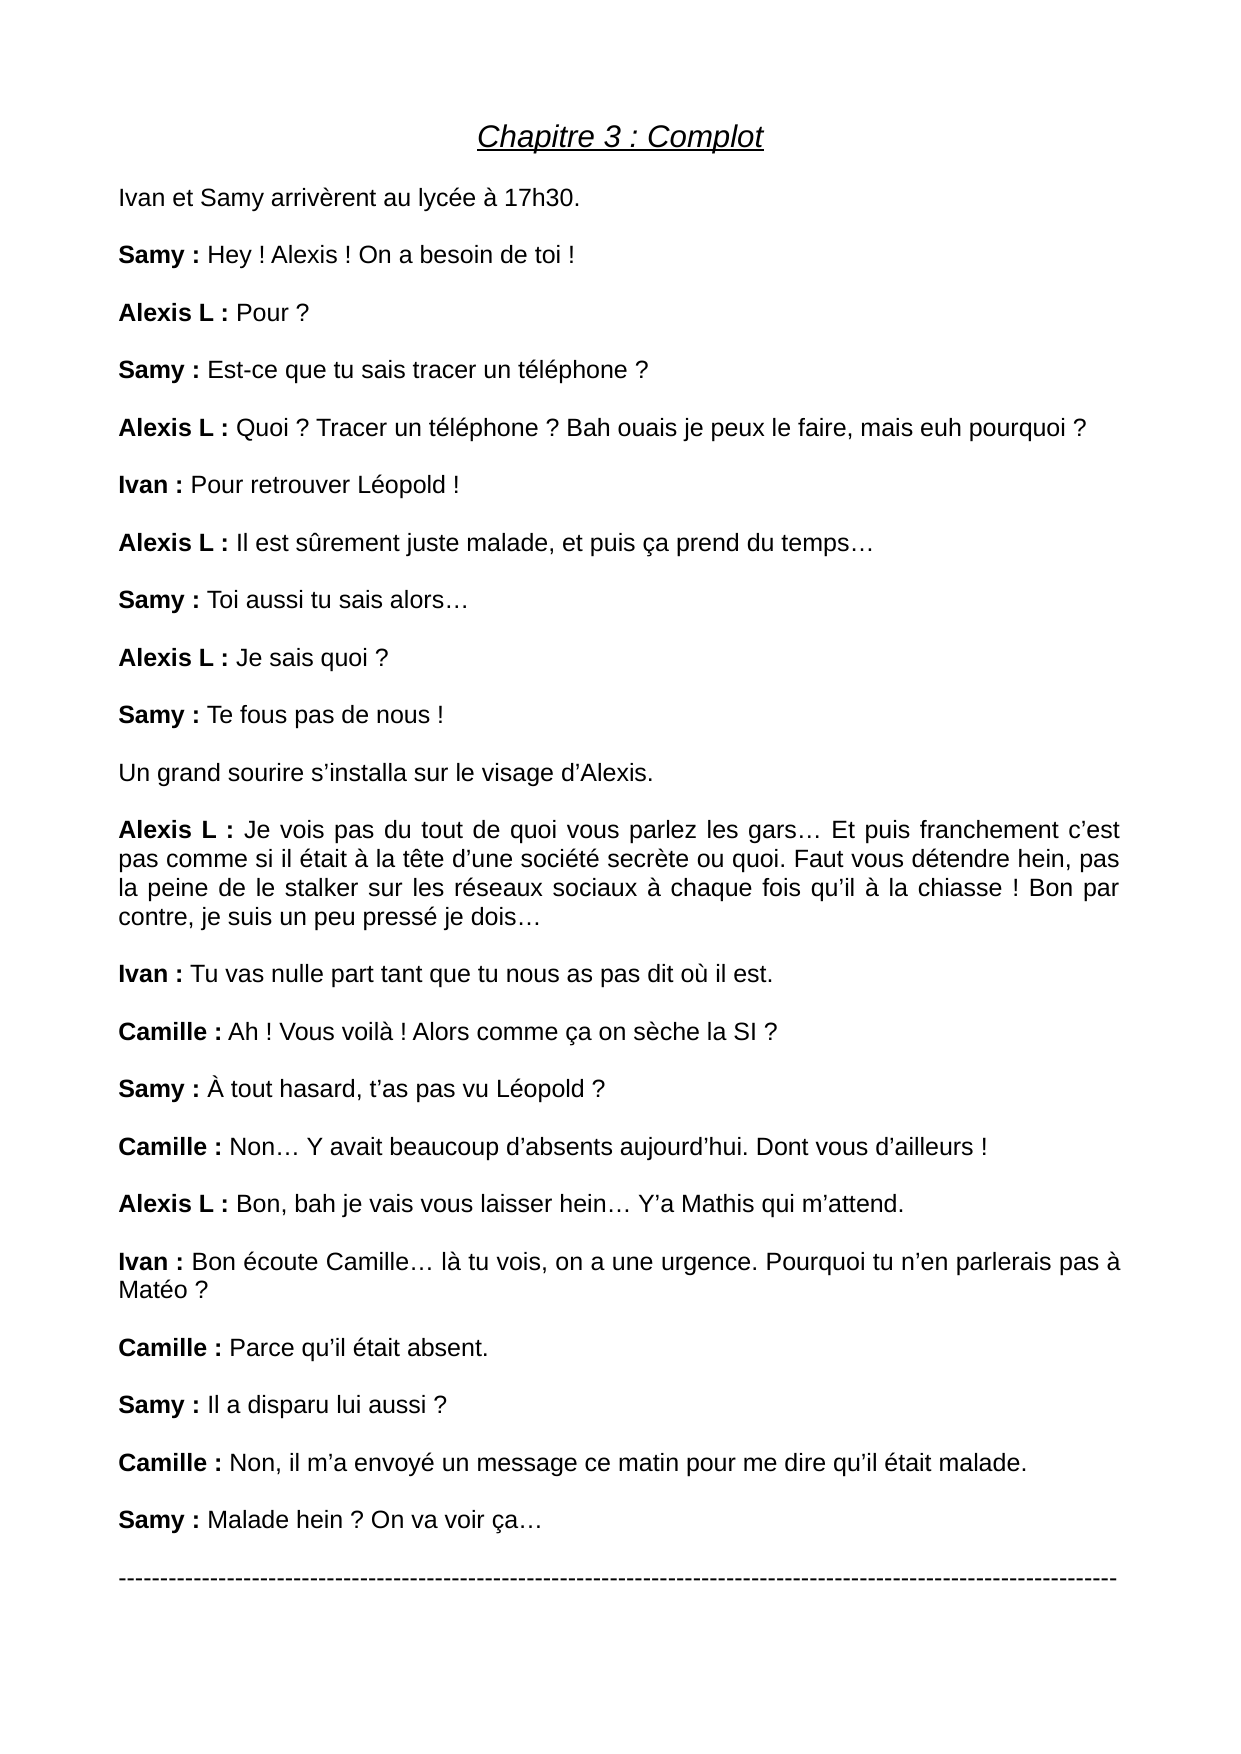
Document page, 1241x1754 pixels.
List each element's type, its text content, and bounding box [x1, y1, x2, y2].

text Alexis L : Quoi ? Tracer un téléphone ? Bah ouais je peux le faire, mais euh pourquoi ? [118, 413, 1122, 442]
text Chapitre 3 : Complot [118, 118, 1122, 154]
text Alexis L : Je vois pas du tout de quoi vous parlez les gars… Et puis franchement c’est pas comme si il était à la tête d’une société secrète ou quoi. Faut vous détendre hein, pas la peine de le stalker sur les réseaux sociaux à chaque fois qu’il à la chiasse ! Bon par contre, je suis un peu pressé je dois… [118, 815, 1122, 930]
text Samy : Toi aussi tu sais alors… [118, 585, 1122, 614]
text Samy : Est-ce que tu sais tracer un téléphone ? [118, 355, 1122, 384]
text Camille : Ah ! Vous voilà ! Alors comme ça on sèche la SI ? [118, 1017, 1122, 1045]
text Alexis L : Il est sûrement juste malade, et puis ça prend du temps… [118, 528, 1122, 557]
text Ivan : Bon écoute Camille… là tu vois, on a une urgence. Pourquoi tu n’en parlerais pas à Matéo ? [118, 1247, 1122, 1304]
text Camille : Non… Y avait beaucoup d’absents aujourd’hui. Dont vous d’ailleurs ! [118, 1132, 1122, 1160]
text Alexis L : Bon, bah je vais vous laisser hein… Y’a Mathis qui m’attend. [118, 1189, 1122, 1218]
text Samy : Te fous pas de nous ! [118, 700, 1122, 729]
text ------------------------------------------------------------------------------------------------------------------------ [118, 1563, 1122, 1592]
text Ivan : Tu vas nulle part tant que tu nous as pas dit où il est. [118, 959, 1122, 988]
text Ivan et Samy arrivèrent au lycée à 17h30. [118, 183, 1122, 212]
text Alexis L : Pour ? [118, 298, 1122, 327]
text Samy : À tout hasard, t’as pas vu Léopold ? [118, 1074, 1122, 1103]
text Camille : Parce qu’il était absent. [118, 1333, 1122, 1362]
text Samy : Hey ! Alexis ! On a besoin de toi ! [118, 240, 1122, 269]
text Samy : Il a disparu lui aussi ? [118, 1390, 1122, 1419]
text Alexis L : Je sais quoi ? [118, 643, 1122, 672]
text Ivan : Pour retrouver Léopold ! [118, 470, 1122, 499]
text Un grand sourire s’installa sur le visage d’Alexis. [118, 758, 1122, 787]
text Samy : Malade hein ? On va voir ça… [118, 1505, 1122, 1534]
text Camille : Non, il m’a envoyé un message ce matin pour me dire qu’il était malade. [118, 1448, 1122, 1477]
